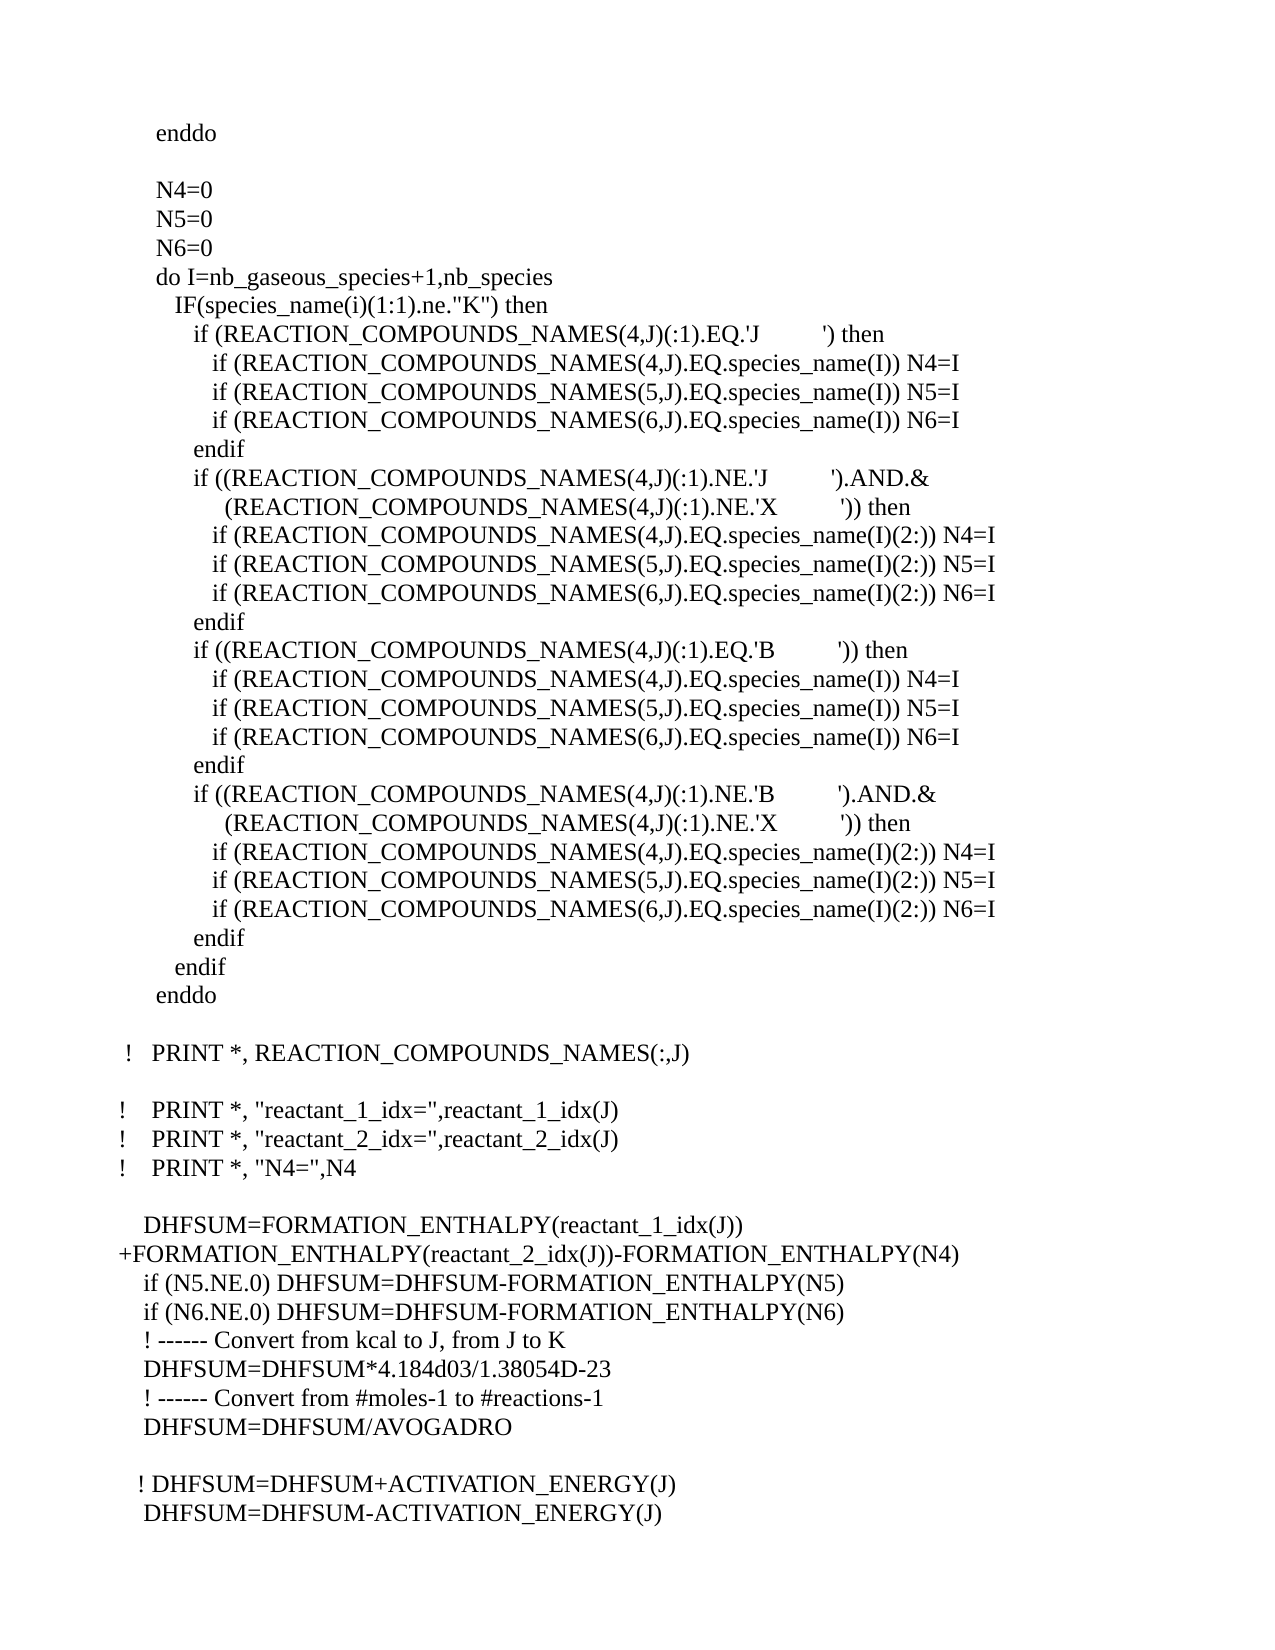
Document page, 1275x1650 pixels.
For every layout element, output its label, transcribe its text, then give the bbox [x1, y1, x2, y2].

text DHFSUM=FORMATION_ENTHALPY(reactant_1_idx(J))+FORMATION_ENTHALPY(reactant_2_idx(J))-FORMATION_ENTHALPY(N4) [118, 1211, 1157, 1268]
text ! PRINT *, "reactant_2_idx=",reactant_2_idx(J) [118, 1124, 1157, 1153]
text endif [118, 607, 1157, 636]
text if (REACTION_COMPOUNDS_NAMES(4,J)(:1).EQ.'J ') then [118, 319, 1157, 348]
text if (REACTION_COMPOUNDS_NAMES(5,J).EQ.species_name(I)) N5=I [118, 377, 1157, 406]
text if (REACTION_COMPOUNDS_NAMES(4,J).EQ.species_name(I)) N4=I [118, 664, 1157, 693]
text DHFSUM=DHFSUM/AVOGADRO [118, 1412, 1157, 1441]
text IF(species_name(i)(1:1).ne."K") then [118, 291, 1157, 319]
text (REACTION_COMPOUNDS_NAMES(4,J)(:1).NE.'X ')) then [118, 808, 1157, 837]
text (REACTION_COMPOUNDS_NAMES(4,J)(:1).NE.'X ')) then [118, 492, 1157, 521]
text if (REACTION_COMPOUNDS_NAMES(6,J).EQ.species_name(I)(2:)) N6=I [118, 578, 1157, 607]
text ! PRINT *, "reactant_1_idx=",reactant_1_idx(J) [118, 1096, 1157, 1124]
text if (REACTION_COMPOUNDS_NAMES(5,J).EQ.species_name(I)(2:)) N5=I [118, 866, 1157, 894]
text ! PRINT *, "N4=",N4 [118, 1153, 1157, 1182]
text ! ------ Convert from #moles-1 to #reactions-1 [118, 1383, 1157, 1412]
text N5=0 [118, 204, 1157, 233]
text if ((REACTION_COMPOUNDS_NAMES(4,J)(:1).NE.'B ').AND.& [118, 779, 1157, 808]
text endif [118, 952, 1157, 981]
text if (REACTION_COMPOUNDS_NAMES(6,J).EQ.species_name(I)) N6=I [118, 406, 1157, 434]
text endif [118, 751, 1157, 779]
text if (REACTION_COMPOUNDS_NAMES(5,J).EQ.species_name(I)(2:)) N5=I [118, 549, 1157, 578]
text if (REACTION_COMPOUNDS_NAMES(5,J).EQ.species_name(I)) N5=I [118, 693, 1157, 722]
text endif [118, 923, 1157, 952]
text ! DHFSUM=DHFSUM+ACTIVATION_ENERGY(J) [118, 1469, 1157, 1498]
text if (N5.NE.0) DHFSUM=DHFSUM-FORMATION_ENTHALPY(N5) [118, 1268, 1157, 1297]
text if (REACTION_COMPOUNDS_NAMES(4,J).EQ.species_name(I)(2:)) N4=I [118, 837, 1157, 866]
text ! ------ Convert from kcal to J, from J to K [118, 1326, 1157, 1354]
text if (REACTION_COMPOUNDS_NAMES(6,J).EQ.species_name(I)) N6=I [118, 722, 1157, 751]
text if (REACTION_COMPOUNDS_NAMES(4,J).EQ.species_name(I)) N4=I [118, 348, 1157, 377]
text endif [118, 434, 1157, 463]
text N4=0 [118, 176, 1157, 204]
text N6=0 [118, 233, 1157, 262]
text if (N6.NE.0) DHFSUM=DHFSUM-FORMATION_ENTHALPY(N6) [118, 1297, 1157, 1326]
text if ((REACTION_COMPOUNDS_NAMES(4,J)(:1).NE.'J ').AND.& [118, 463, 1157, 492]
text DHFSUM=DHFSUM-ACTIVATION_ENERGY(J) [118, 1498, 1157, 1527]
text DHFSUM=DHFSUM*4.184d03/1.38054D-23 [118, 1354, 1157, 1383]
text enddo [118, 118, 1157, 147]
text enddo [118, 981, 1157, 1009]
text if (REACTION_COMPOUNDS_NAMES(4,J).EQ.species_name(I)(2:)) N4=I [118, 521, 1157, 549]
text if ((REACTION_COMPOUNDS_NAMES(4,J)(:1).EQ.'B ')) then [118, 636, 1157, 664]
text ! PRINT *, REACTION_COMPOUNDS_NAMES(:,J) [118, 1038, 1157, 1067]
text do I=nb_gaseous_species+1,nb_species [118, 262, 1157, 291]
text if (REACTION_COMPOUNDS_NAMES(6,J).EQ.species_name(I)(2:)) N6=I [118, 894, 1157, 923]
